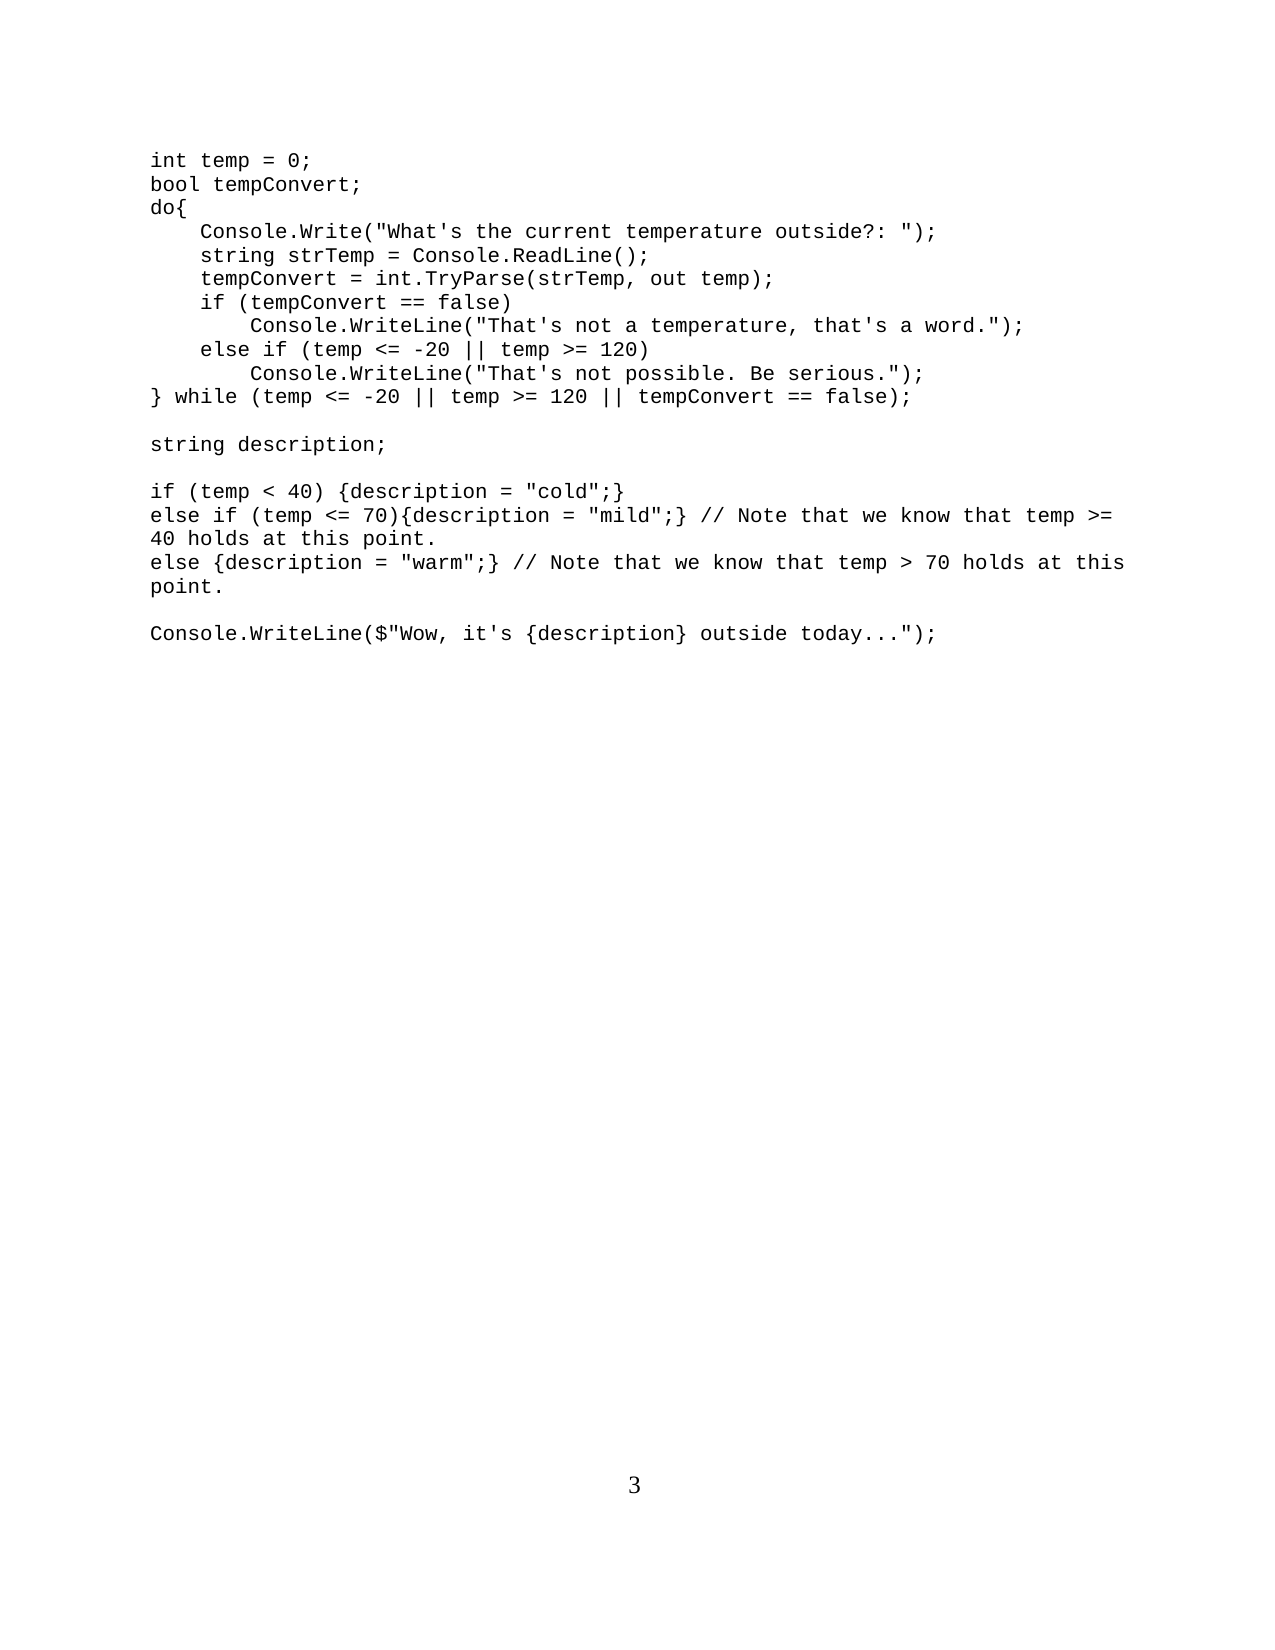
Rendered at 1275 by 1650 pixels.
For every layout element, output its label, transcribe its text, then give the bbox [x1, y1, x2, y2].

text if (tempConvert == false) [150, 292, 1125, 316]
text bool tempConvert; [150, 174, 1125, 197]
text tempConvert = int.TryParse(strTemp, out temp); [150, 268, 1125, 292]
text Console.WriteLine("That's not possible. Be serious."); [150, 363, 1125, 386]
text string description; [150, 434, 1125, 457]
text else if (temp <= -20 || temp >= 120) [150, 339, 1125, 363]
text } while (temp <= -20 || temp >= 120 || tempConvert == false); [150, 386, 1125, 410]
text string strTemp = Console.ReadLine(); [150, 244, 1125, 268]
text Console.Write("What's the current temperature outside?: "); [150, 221, 1125, 244]
text else if (temp <= 70){description = "mild";} // Note that we know that temp >= 40 holds at this point. [150, 505, 1125, 552]
text else {description = "warm";} // Note that we know that temp > 70 holds at this point. [150, 552, 1125, 599]
text do{ [150, 197, 1125, 221]
text Console.WriteLine($"Wow, it's {description} outside today..."); [150, 623, 1125, 647]
text if (temp < 40) {description = "cold";} [150, 481, 1125, 505]
text int temp = 0; [150, 150, 1125, 174]
text Console.WriteLine("That's not a temperature, that's a word."); [150, 316, 1125, 339]
